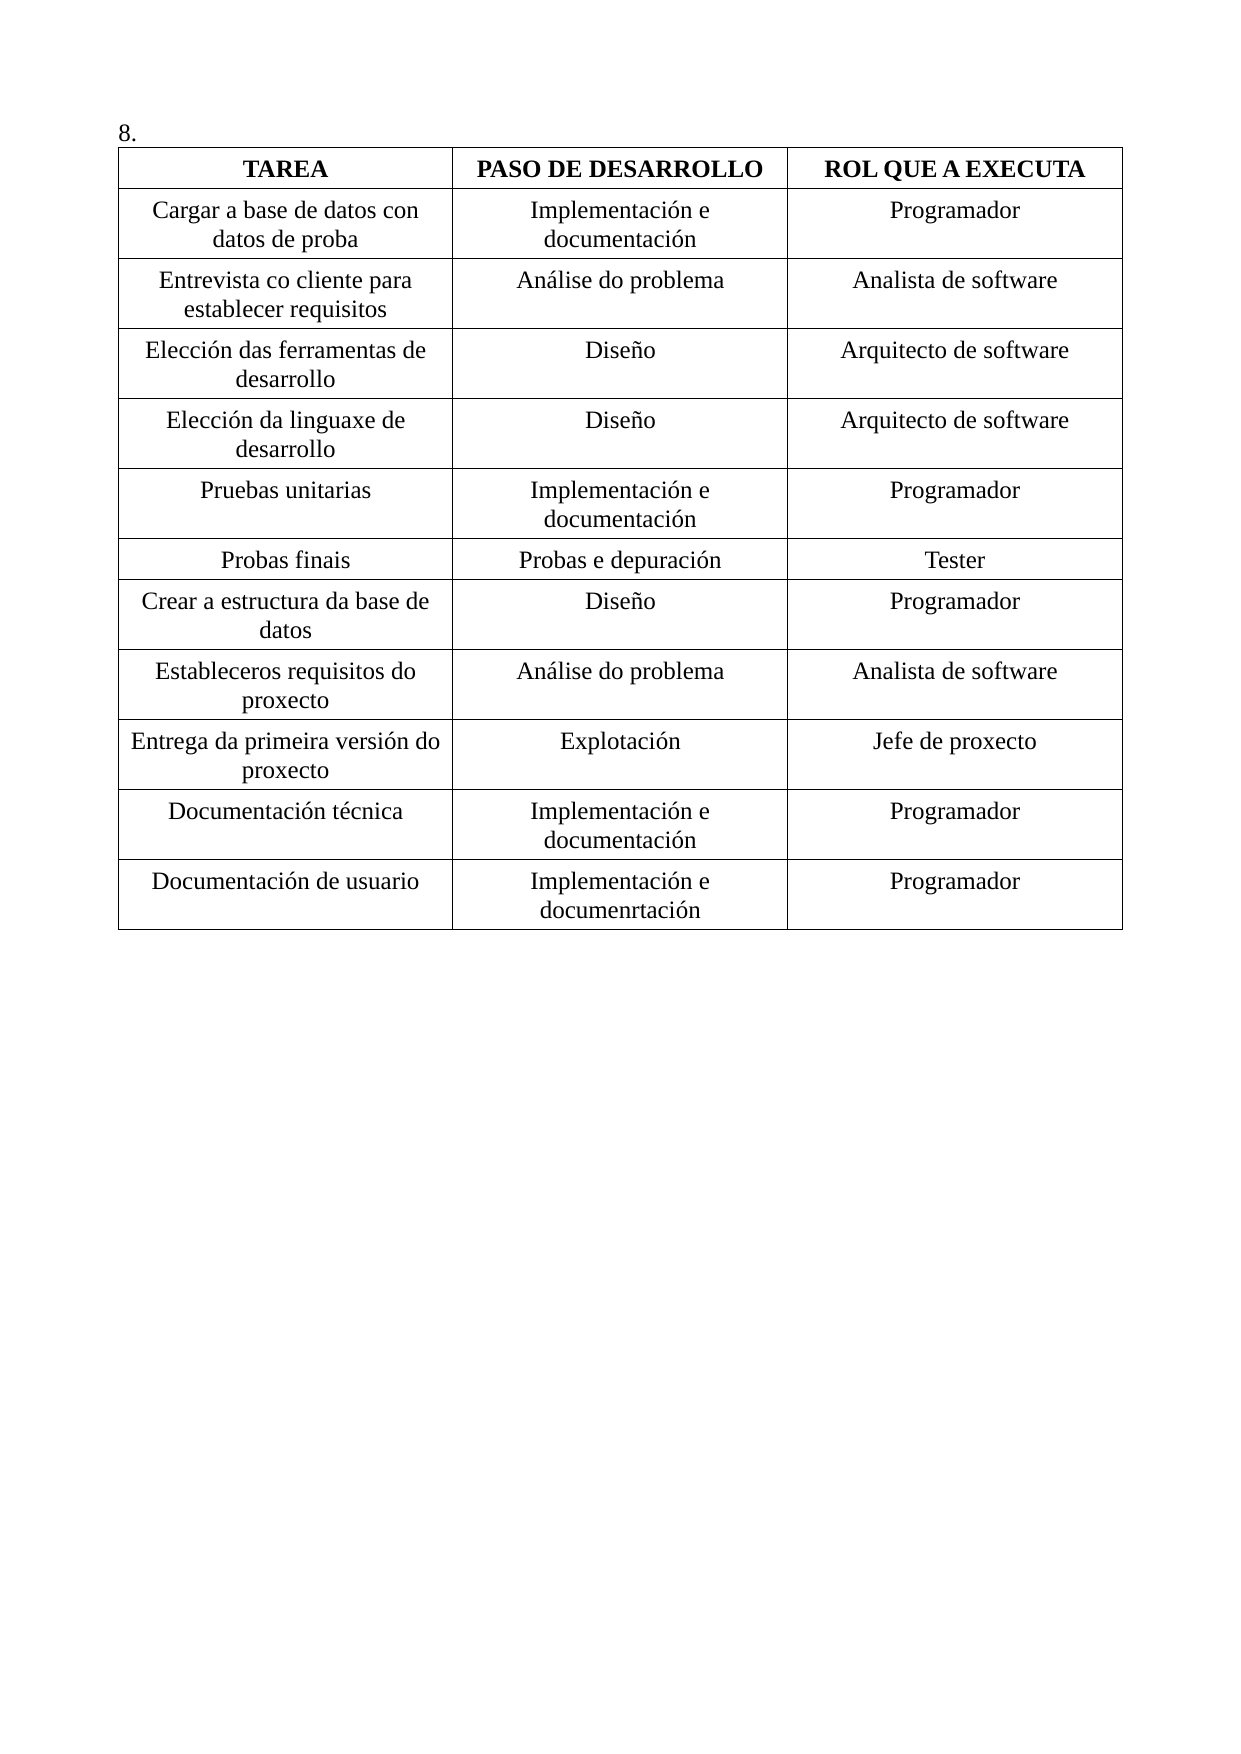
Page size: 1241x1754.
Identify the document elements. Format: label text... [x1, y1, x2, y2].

table_cell Programador [788, 860, 1122, 929]
table_cell Implementación e documentación [453, 790, 787, 859]
table_cell Análise do problema [453, 259, 787, 328]
table_cell Documentación de usuario [119, 860, 452, 929]
table_cell Diseño [453, 329, 787, 398]
table_cell Programador [788, 790, 1122, 859]
table_cell Entrega da primeira versión do proxecto [119, 720, 452, 789]
table_cell Arquitecto de software [788, 329, 1122, 398]
table_cell Explotación [453, 720, 787, 789]
table_header ROL QUE A EXECUTA [788, 148, 1122, 188]
table_cell Implementación e documentación [453, 189, 787, 258]
table_cell Analista de software [788, 259, 1122, 328]
table_cell Jefe de proxecto [788, 720, 1122, 789]
table_cell Probas finais [119, 539, 452, 579]
table_cell Entrevista co cliente para establecer requisitos [119, 259, 452, 328]
table_cell Tester [788, 539, 1122, 579]
table_cell Implementación e documenrtación [453, 860, 787, 929]
table_cell Crear a estructura da base de datos [119, 580, 452, 649]
table_cell Análise do problema [453, 650, 787, 719]
table_cell Diseño [453, 580, 787, 649]
table_cell Analista de software [788, 650, 1122, 719]
table_cell Probas e depuración [453, 539, 787, 579]
text 8. [118, 118, 1122, 147]
table_cell Implementación e documentación [453, 469, 787, 538]
table_cell Programador [788, 469, 1122, 538]
table_cell Arquitecto de software [788, 399, 1122, 468]
table_cell Diseño [453, 399, 787, 468]
table_cell Programador [788, 189, 1122, 258]
table_cell Elección das ferramentas de desarrollo [119, 329, 452, 398]
table_cell Pruebas unitarias [119, 469, 452, 538]
table_cell Elección da linguaxe de desarrollo [119, 399, 452, 468]
table_cell Estableceros requisitos do proxecto [119, 650, 452, 719]
table_header PASO DE DESARROLLO [453, 148, 787, 188]
table_cell Documentación técnica [119, 790, 452, 859]
table_header TAREA [119, 148, 452, 188]
table_cell Cargar a base de datos con datos de proba [119, 189, 452, 258]
table_cell Programador [788, 580, 1122, 649]
